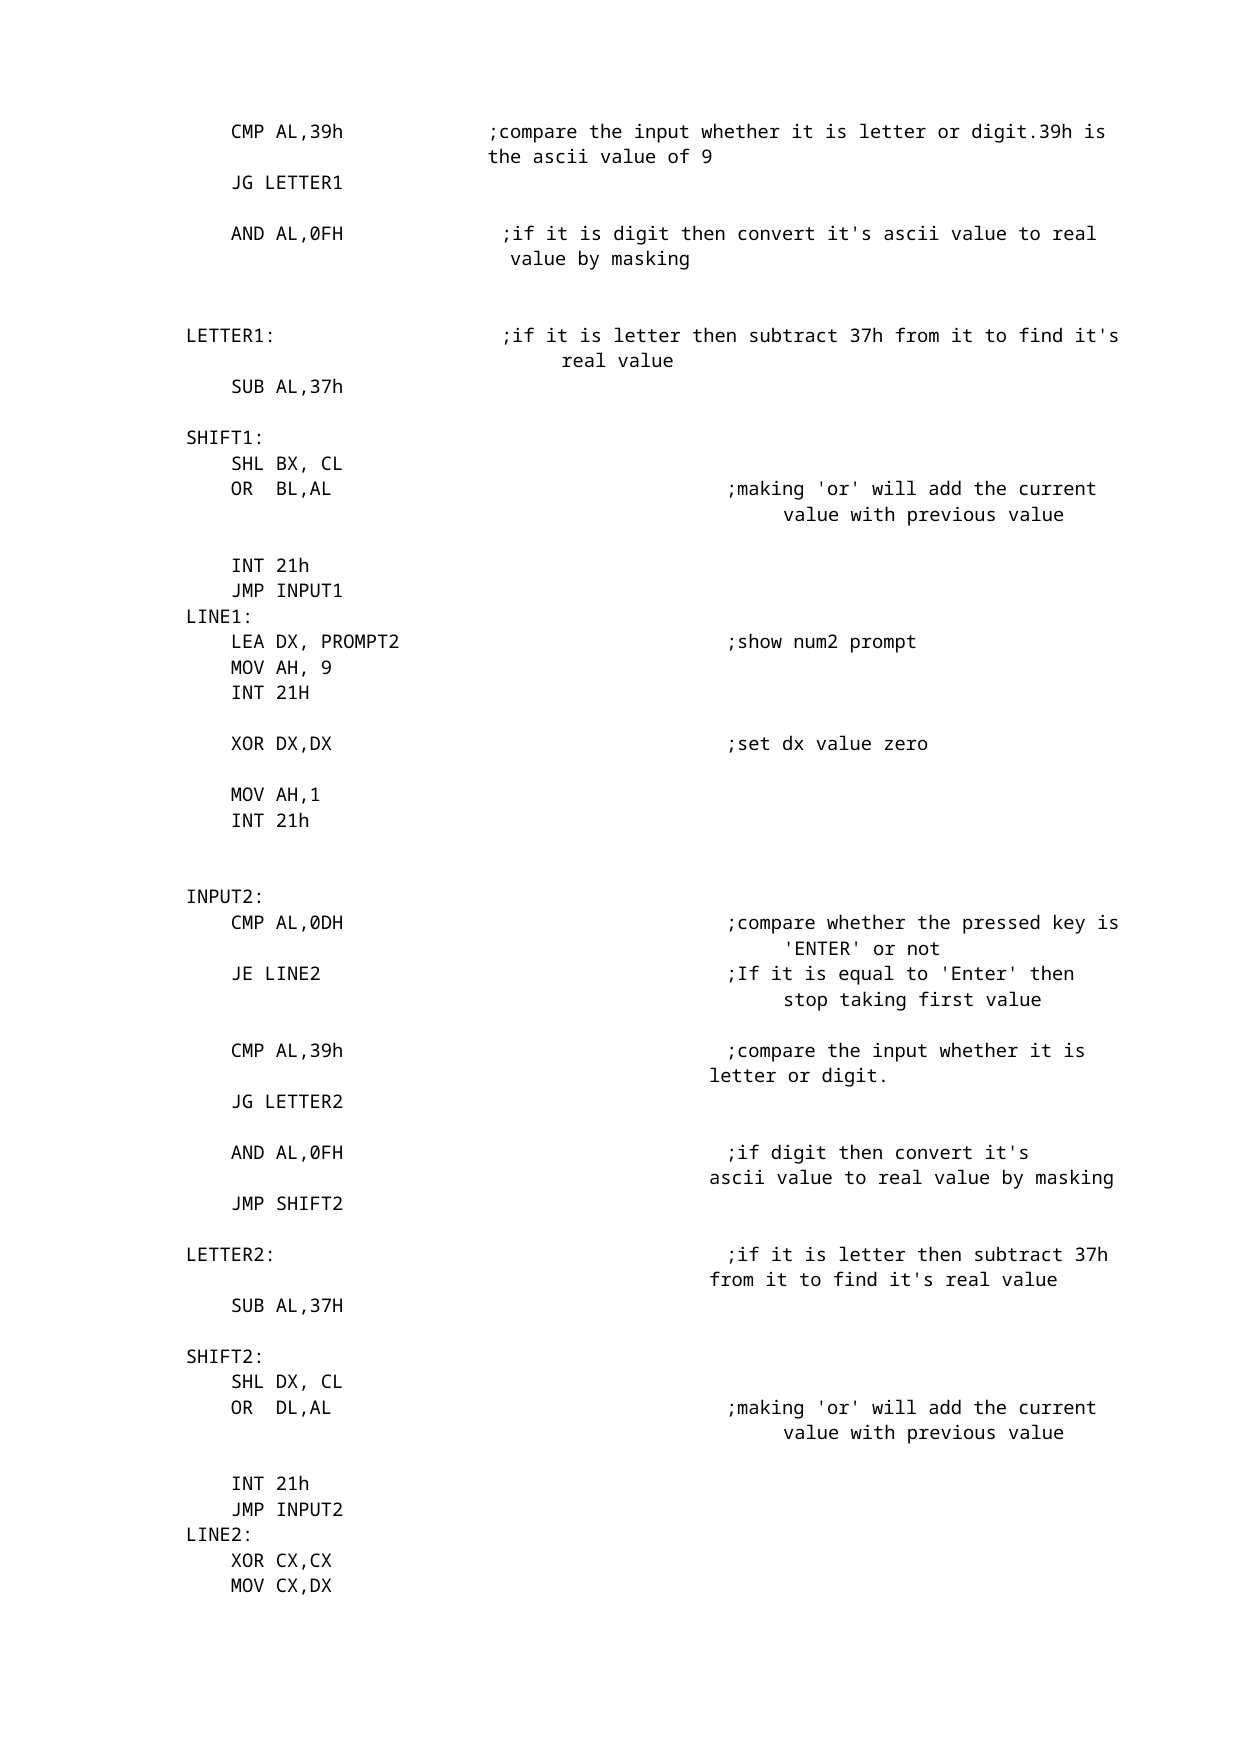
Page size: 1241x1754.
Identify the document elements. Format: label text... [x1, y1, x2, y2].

text LEA DX, PROMPT2 ;show num2 prompt [118, 628, 1122, 654]
text JMP INPUT2 [118, 1496, 1122, 1522]
text INT 21H [118, 679, 1122, 705]
text SUB AL,37h [118, 373, 1122, 399]
text LINE2: [118, 1522, 1122, 1547]
text JG LETTER2 [118, 1088, 1122, 1113]
text AND AL,0FH ;if it is digit then convert it's ascii value to real value by masking [118, 220, 1122, 271]
text CMP AL,39h ;compare the input whether it is letter or digit.39h is the ascii value of 9 [118, 118, 1122, 169]
text OR DL,AL ;making 'or' will add the current value with previous value [118, 1394, 1122, 1445]
text SHIFT1: [118, 424, 1122, 450]
text MOV AH,1 [118, 782, 1122, 807]
text AND AL,0FH ;if digit then convert it's ascii value to real value by masking [118, 1139, 1122, 1190]
text JG LETTER1 [118, 169, 1122, 195]
text JE LINE2 ;If it is equal to 'Enter' then stop taking first value [118, 960, 1122, 1011]
text SUB AL,37H [118, 1292, 1122, 1318]
text CMP AL,0DH ;compare whether the pressed key is 'ENTER' or not [118, 909, 1122, 960]
text JMP INPUT1 [118, 577, 1122, 603]
text INT 21h [118, 1471, 1122, 1496]
text CMP AL,39h ;compare the input whether it is letter or digit. [118, 1037, 1122, 1088]
text LETTER1: ;if it is letter then subtract 37h from it to find it's real value [118, 322, 1122, 373]
text LETTER2: ;if it is letter then subtract 37h from it to find it's real value [118, 1241, 1122, 1292]
text MOV AH, 9 [118, 654, 1122, 679]
text SHL BX, CL [118, 450, 1122, 475]
text INPUT2: [118, 884, 1122, 909]
text XOR CX,CX [118, 1547, 1122, 1573]
text JMP SHIFT2 [118, 1190, 1122, 1216]
text MOV CX,DX [118, 1573, 1122, 1598]
text OR BL,AL ;making 'or' will add the current value with previous value [118, 475, 1122, 526]
text INT 21h [118, 552, 1122, 577]
text LINE1: [118, 603, 1122, 628]
text SHL DX, CL [118, 1369, 1122, 1394]
text XOR DX,DX ;set dx value zero [118, 731, 1122, 756]
text SHIFT2: [118, 1343, 1122, 1369]
text INT 21h [118, 807, 1122, 833]
